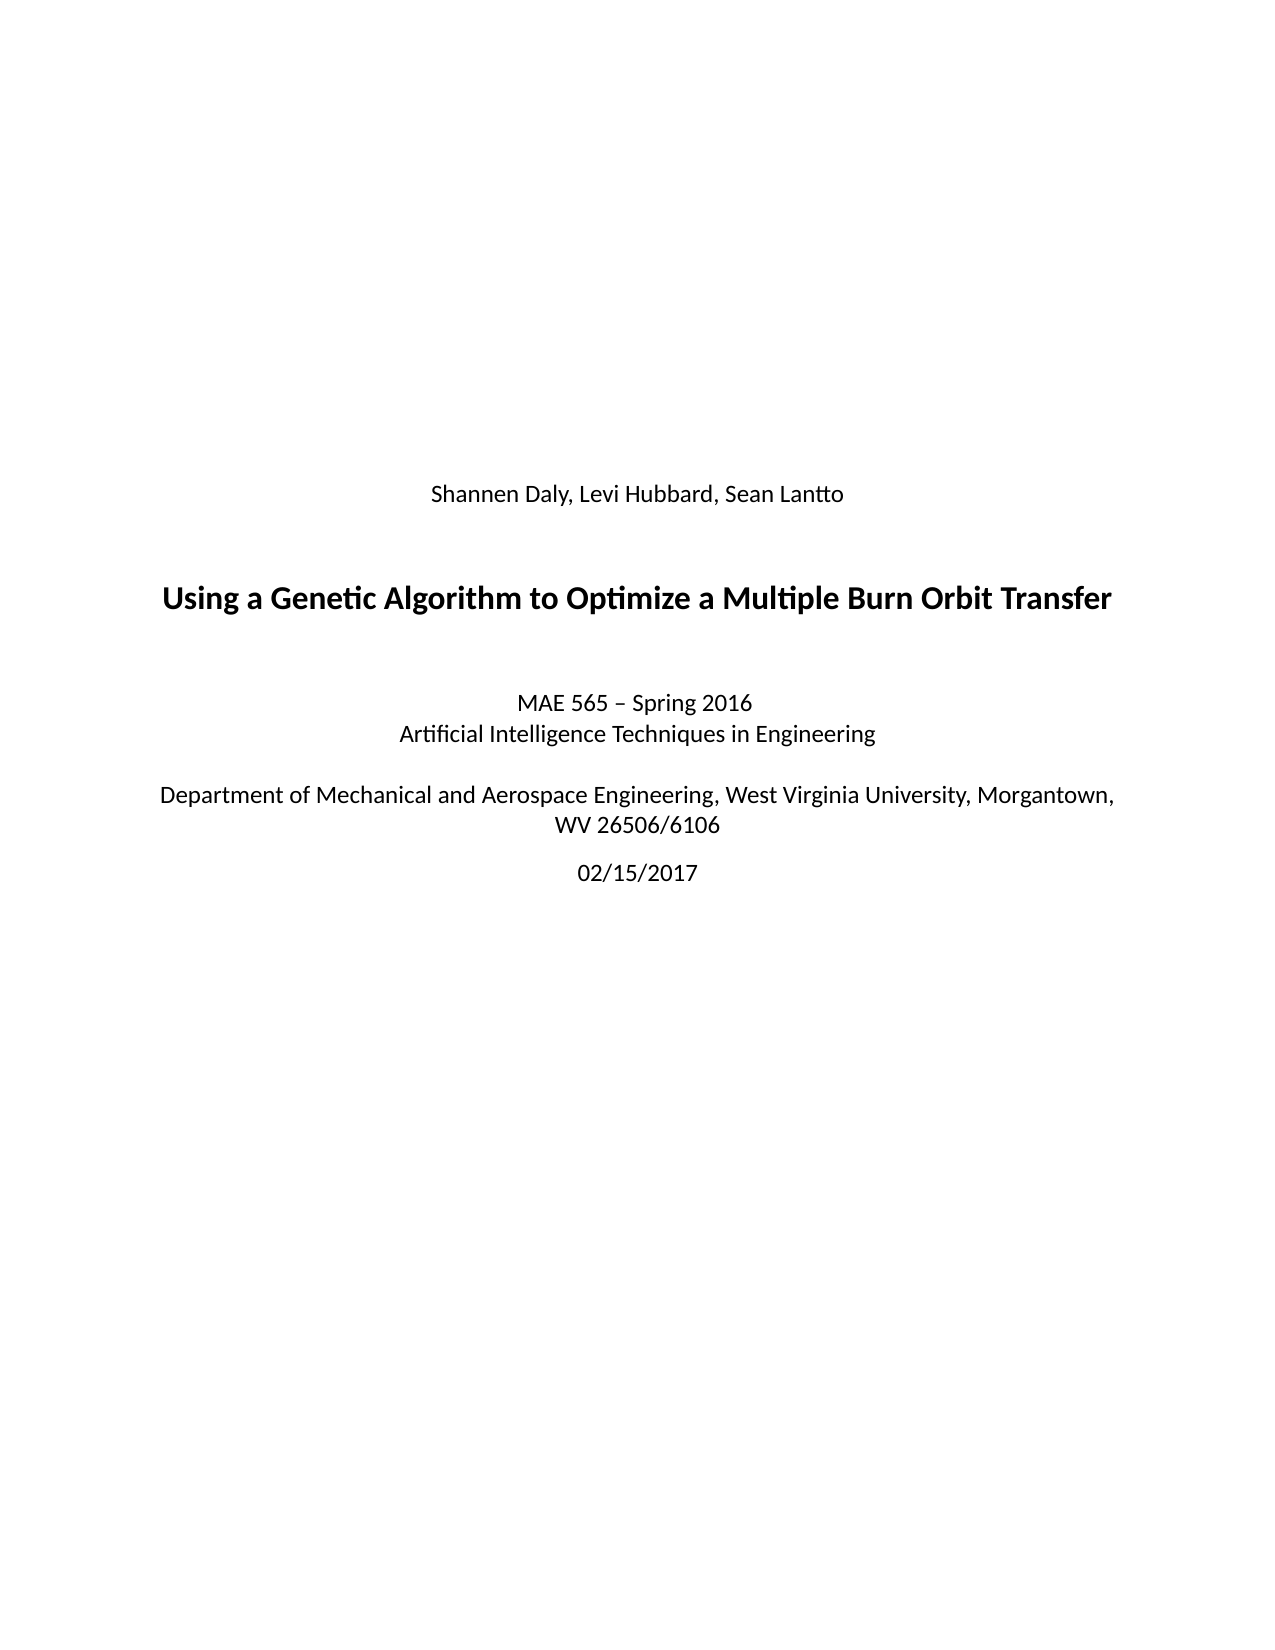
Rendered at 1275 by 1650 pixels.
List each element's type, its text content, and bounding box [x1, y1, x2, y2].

text Shannen Daly, Levi Hubbard, Sean Lantto [150, 478, 1125, 509]
text Artificial Intelligence Techniques in Engineering [150, 718, 1125, 748]
text Using a Genetic Algorithm to Optimize a Multiple Burn Orbit Transfer [150, 577, 1125, 618]
text 02/15/2017 [150, 857, 1125, 887]
text MAE 565 – Spring 2016 [150, 687, 1125, 718]
text Department of Mechanical and Aerospace Engineering, West Virginia University, Morgantown, WV 26506/6106 [150, 779, 1125, 840]
